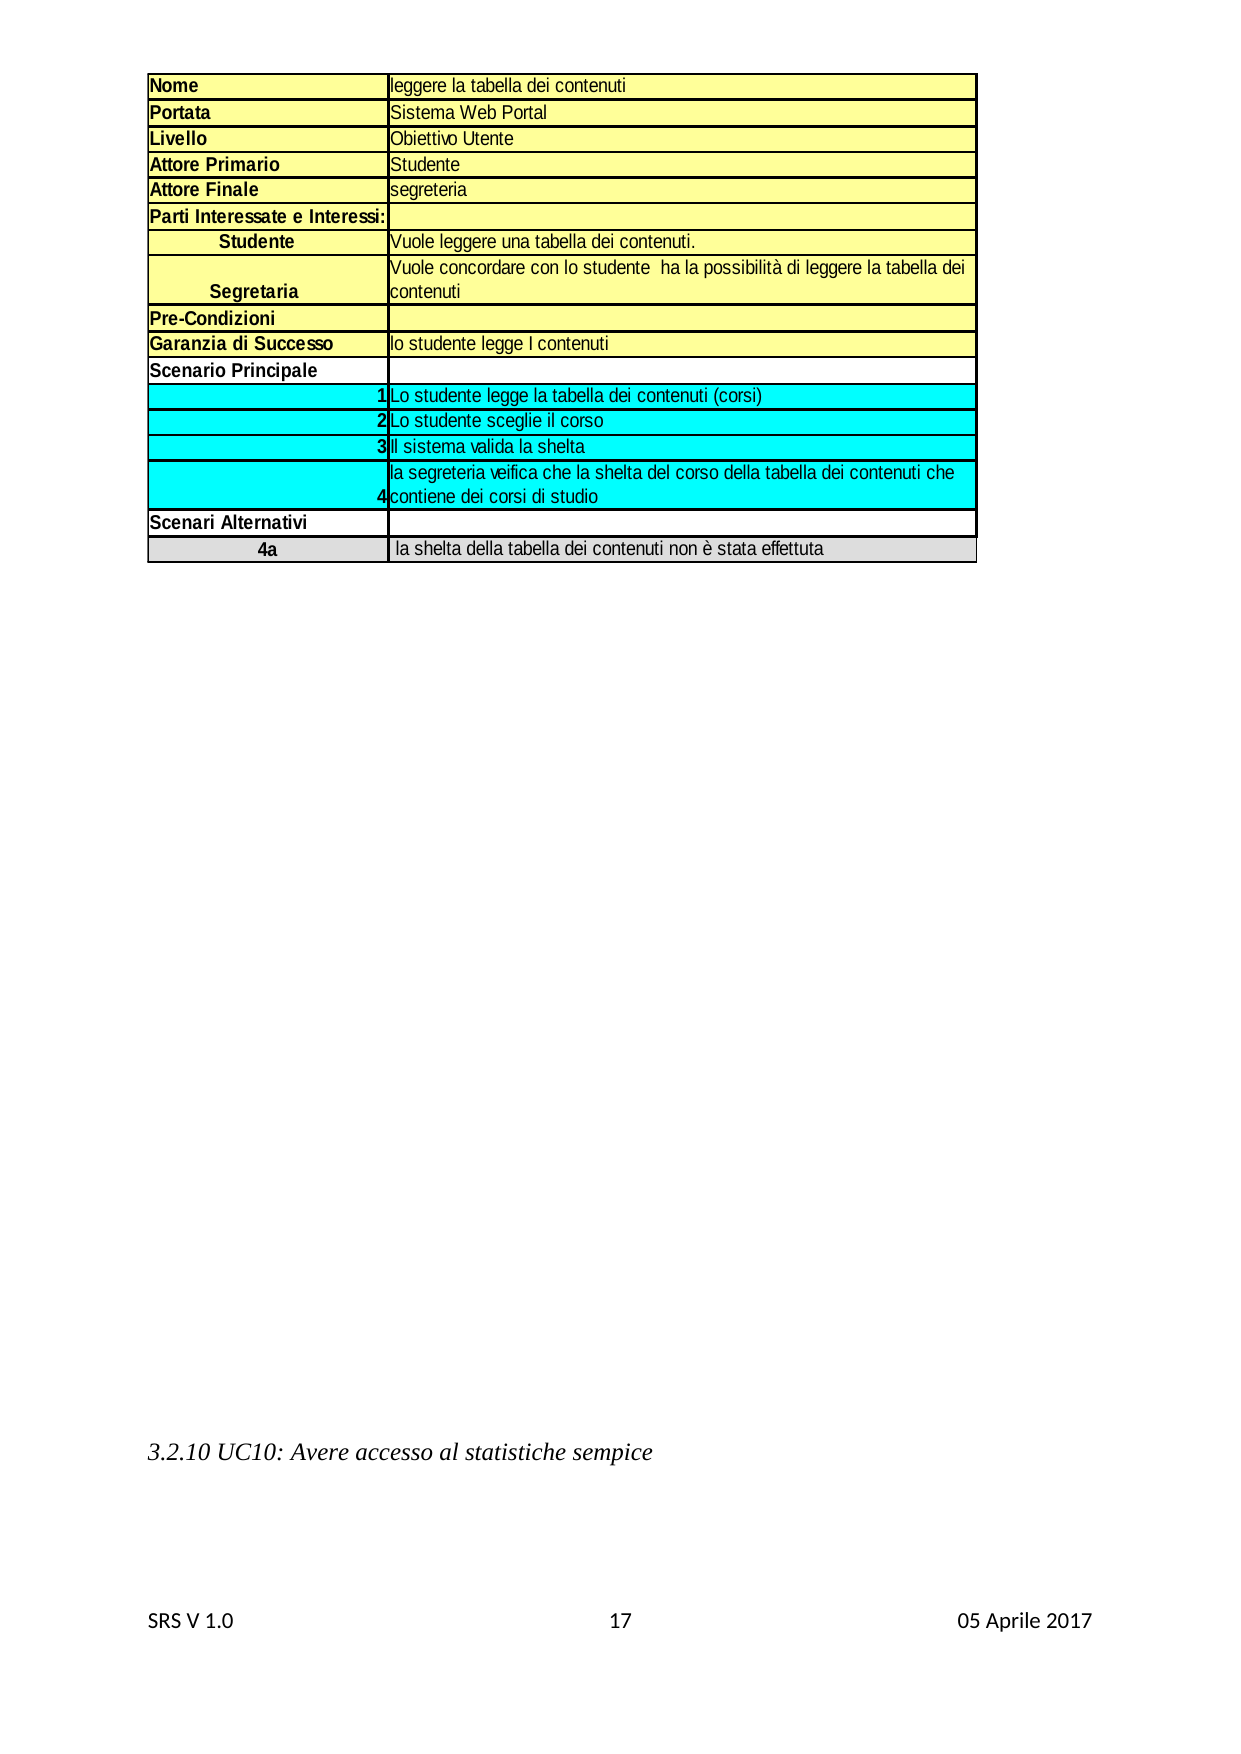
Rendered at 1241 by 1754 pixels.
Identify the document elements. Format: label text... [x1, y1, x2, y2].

subtitle 3.2.10 UC10: Avere accesso al statistiche sempice [148, 1437, 1093, 1466]
